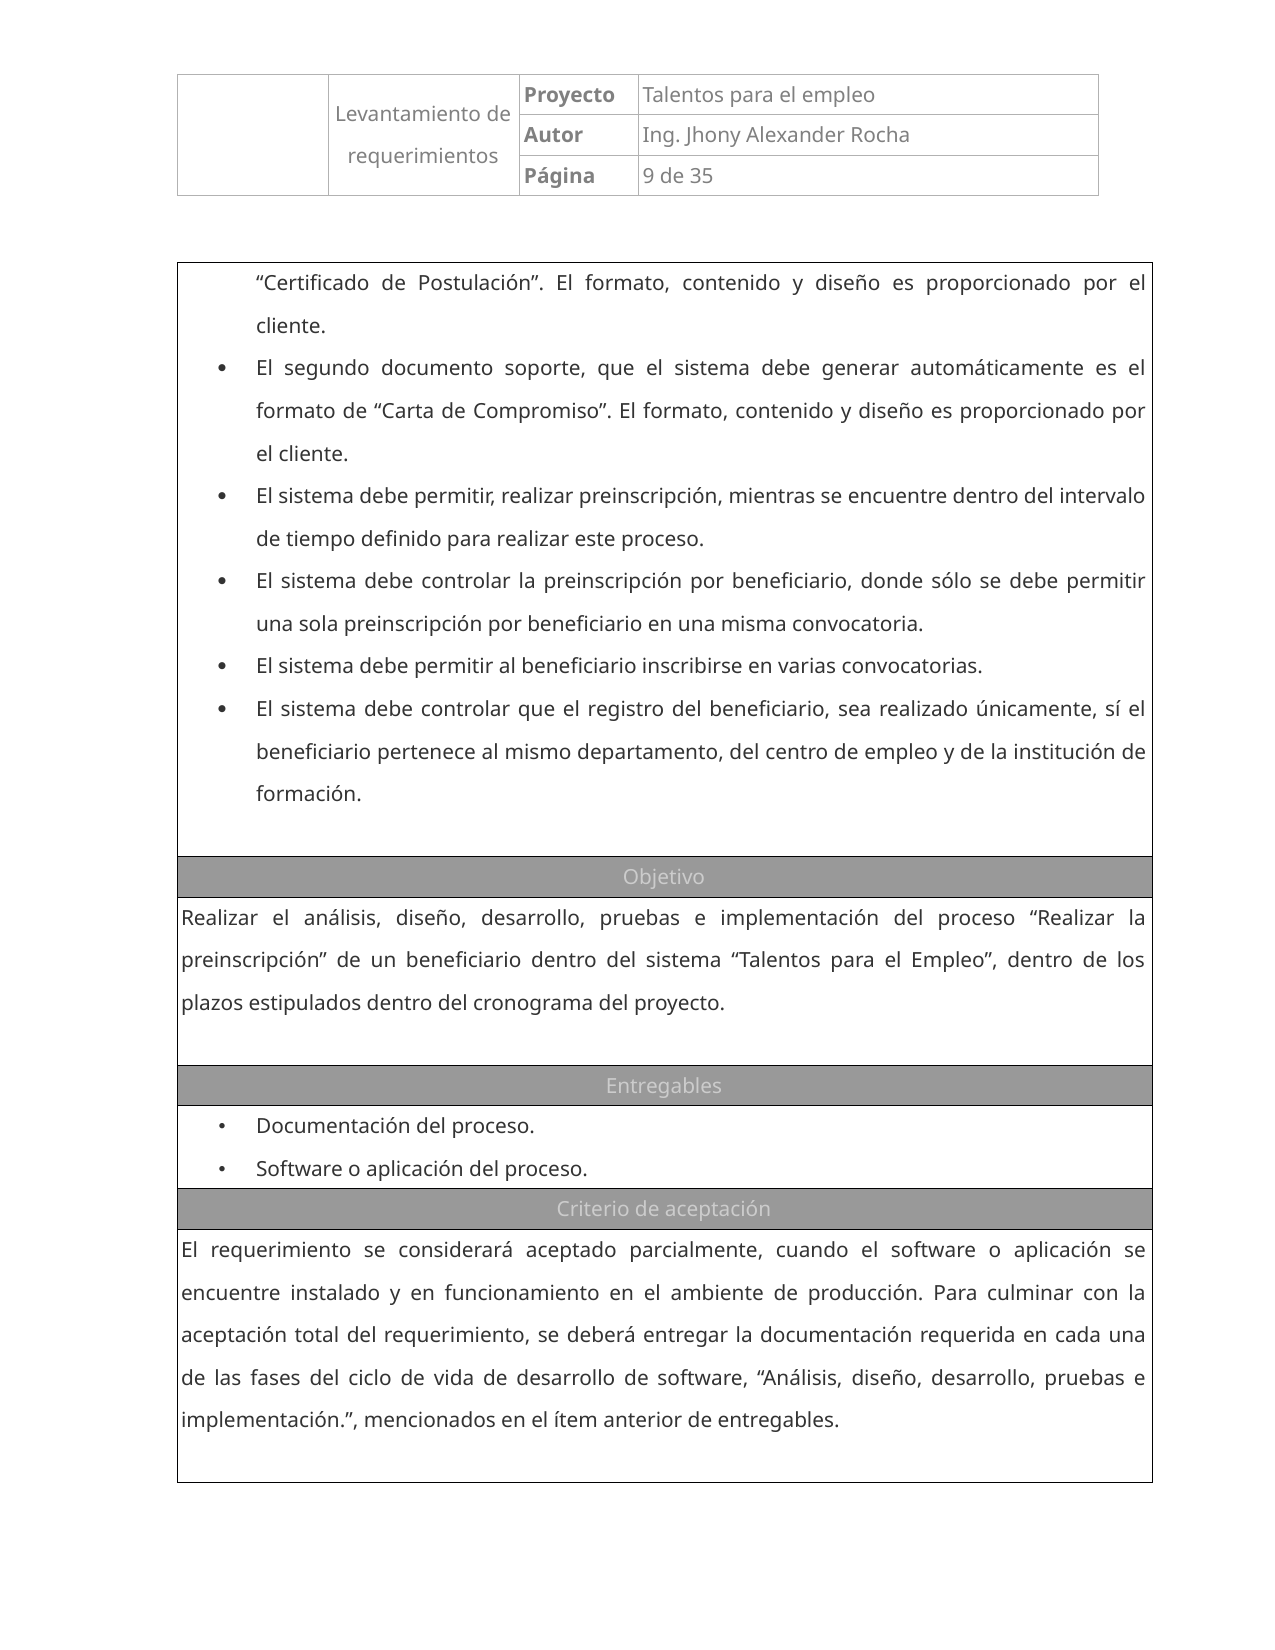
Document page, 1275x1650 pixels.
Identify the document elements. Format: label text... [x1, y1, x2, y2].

table_cell Entregables [178, 1066, 1152, 1105]
table_cell Criterio de aceptación [178, 1189, 1152, 1229]
table_cell El requerimiento se considerará aceptado parcialmente, cuando el software o aplicación se encuentre instalado y en funcionamiento en el ambiente de producción. Para culminar con la aceptación total del requerimiento, se deberá entregar la documentación requerida en cada una de las fases del ciclo de vida de desarrollo de software, “Análisis, diseño, desarrollo, pruebas e implementación.”, mencionados en el ítem anterior de entregables. [178, 1230, 1152, 1482]
table_cell Objetivo [178, 857, 1152, 897]
table_cell Realizar el análisis, diseño, desarrollo, pruebas e implementación del proceso “Realizar la preinscripción” de un beneficiario dentro del sistema “Talentos para el Empleo”, dentro de los plazos estipulados dentro del cronograma del proyecto. [178, 898, 1152, 1065]
table_cell Durante el proceso de realizar la preinscripción de un beneficiario, se debe tener en cuenta las siguientes condiciones: El proceso de preinscripción lo debe ejecutar solamente los usuarios con perfil de centro de empleo. El proceso de preinscripción se debe desarrollar, haciendo uso de un ayudante paso a paso, conocido como “Wizard”. Para el desarrollo del ayudante, el sistema debe tener cuatro (4) pasos obligatorios para poder realizar la preinscripción. Los cuatro (4) pasos definidos para desarrollar el ayudante son: “Requisitos previos, encuesta de caracterización, selección del paquete de formación y realizar preinscripción”. En el primer paso del ayudante “Requisitos previos”, el sistema debe verificar que el beneficiario se encuentre inscrito y con el registro completo de su hoja de vida, dentro del Sistema de Información Italo Lavoro. En el segundo paso del ayudante “Encuesta de caracterización”, el sistema debe exigir el diligenciamiento de la encuesta, y según el puntaje obtenido, permitirá o no el acceso al siguiente paso del ayudante. La encuesta, junto con sus respectivas preguntas, respuestas y puntaje es proporcionado por el cliente. Los resultados de la encuesta de caracterización se deben almacenar en la base de datos de manera histórica. Cuando un beneficiario tenga información de resultados de la encuesta de caracterización, el sistema debe mostrar el último resultado de la encuesta del beneficiario. En el tercer paso del ayudante “Selección de paquete de formación”, el sistema debe mostrar, únicamente los paquetes de formación de las instituciones que pertenecen al mismo departamento, donde se encuentra registrado el centro de empleo. En el cuarto y último paso del ayudante “Realizar preinscripción”, el sistema debe permitir al centro de empleo realizar el proceso de preinscripción del beneficiario, registrando al beneficiario con un estado inicial de PENDIENTE por formalizar preinscripción. El el paso de “Realizar preinscripción”, el sistema debe generar automáticamente dos (2) documentos soporte en formato PDF. El primer documento soporte, que el sistema debe generar automáticamente es el “Certificado de Postulación”. El formato, contenido y diseño es proporcionado por el cliente. El segundo documento soporte, que el sistema debe generar automáticamente es el formato de “Carta de Compromiso”. El formato, contenido y diseño es proporcionado por el cliente. El sistema debe permitir, realizar preinscripción, mientras se encuentre dentro del intervalo de tiempo definido para realizar este proceso. El sistema debe controlar la preinscripción por beneficiario, donde sólo se debe permitir una sola preinscripción por beneficiario en una misma convocatoria. El sistema debe permitir al beneficiario inscribirse en varias convocatorias. El sistema debe controlar que el registro del beneficiario, sea realizado únicamente, sí el beneficiario pertenece al mismo departamento, del centro de empleo y de la institución de formación. [178, 263, 1152, 856]
table_cell Documentación del proceso. Software o aplicación del proceso. [178, 1106, 1152, 1188]
